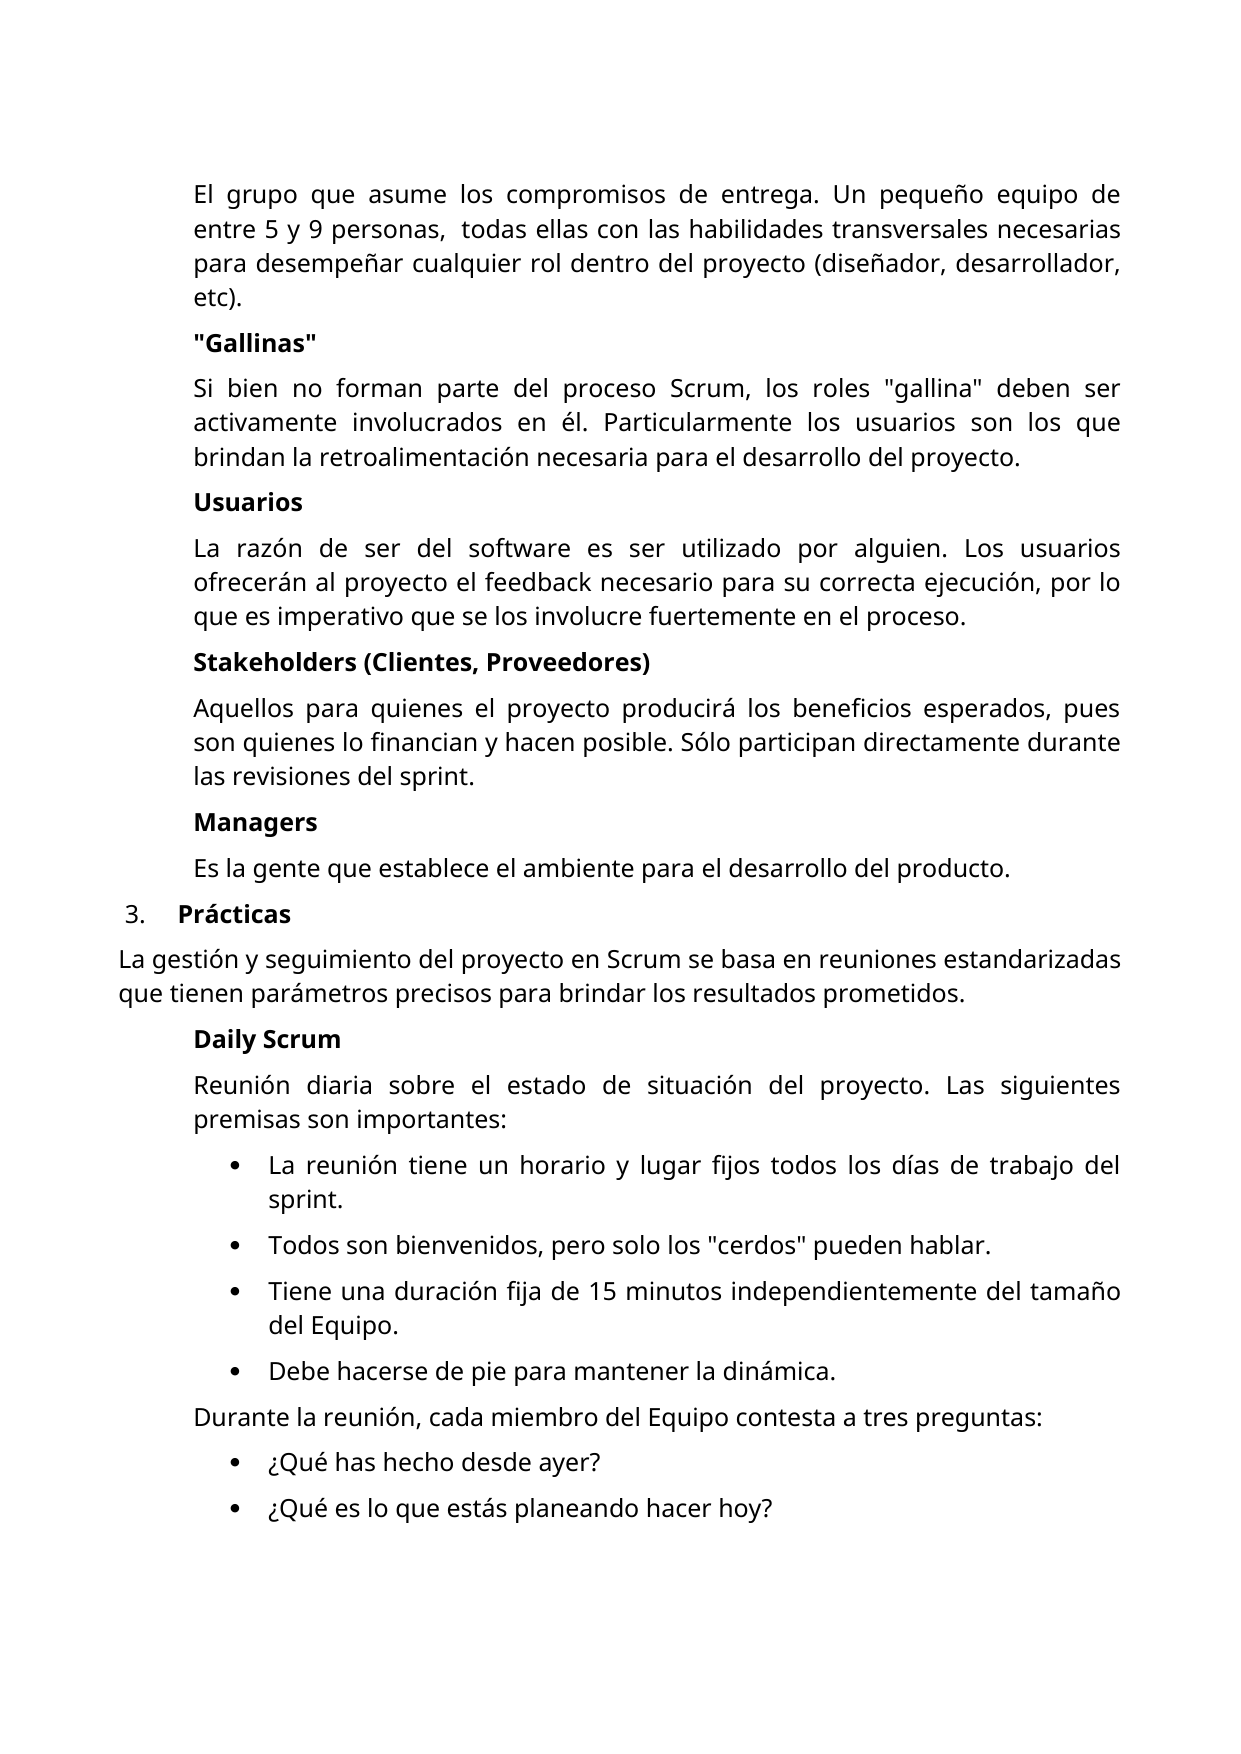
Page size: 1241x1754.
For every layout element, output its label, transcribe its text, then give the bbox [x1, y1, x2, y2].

list ¿Qué has hecho desde ayer? [607, 1445, 1122, 1479]
text Stakeholders (Clientes, Proveedores) [657, 645, 1122, 679]
text El grupo que asume los compromisos de entrega. Un pequeño equipo de entre 5 y 9 personas, todas ellas con las habilidades transversales necesarias para desempeñar cualquier rol dentro del proyecto (diseñador, desarrollador, etc). [249, 279, 1122, 313]
list Debe hacerse de pie para mantener la dinámica. [231, 1353, 268, 1387]
text Durante la reunión, cada miembro del Equipo contesta a tres preguntas: [1050, 1399, 1122, 1433]
text La gestión y seguimiento del proyecto en Scrum se basa en reuniones estandarizadas que tienen parámetros precisos para brindar los resultados prometidos. [966, 976, 1122, 1010]
list Todos son bienvenidos, pero solo los "cerdos" pueden hablar. [999, 1228, 1122, 1262]
text Aquellos para quienes el proyecto producirá los beneficios esperados, pues son quienes lo financian y hacen posible. Sólo participan directamente durante las revisiones del sprint. [482, 759, 1122, 793]
text Usuarios [309, 485, 1122, 519]
list Prácticas [177, 896, 1122, 930]
list Todos son bienvenidos, pero solo los "cerdos" pueden hablar. [231, 1228, 268, 1262]
text Daily Scrum [348, 1022, 1122, 1056]
text Managers [193, 804, 1122, 839]
list ¿Qué es lo que estás planeando hacer hoy? [231, 1491, 268, 1525]
list ¿Qué es lo que estás planeando hacer hoy? [779, 1491, 1122, 1525]
list La reunión tiene un horario y lugar fijos todos los días de trabajo del sprint. [350, 1182, 1122, 1216]
text "Gallinas" [323, 325, 1122, 359]
list Debe hacerse de pie para mantener la dinámica. [843, 1353, 1122, 1387]
list La reunión tiene un horario y lugar fijos todos los días de trabajo del sprint. [231, 1148, 268, 1216]
text Reunión diaria sobre el estado de situación del proyecto. Las siguientes premisas son importantes: [514, 1102, 1122, 1136]
list Tiene una duración fija de 15 minutos independientemente del tamaño del Equipo. [231, 1273, 1122, 1342]
text Es la gente que establece el ambiente para el desarrollo del producto. [1018, 850, 1122, 884]
text La razón de ser del software es ser utilizado por alguien. Los usuarios ofrecerán al proyecto el feedback necesario para su correcta ejecución, por lo que es imperativo que se los involucre fuertemente en el proceso. [974, 599, 1122, 633]
list ¿Qué has hecho desde ayer? [231, 1445, 268, 1479]
